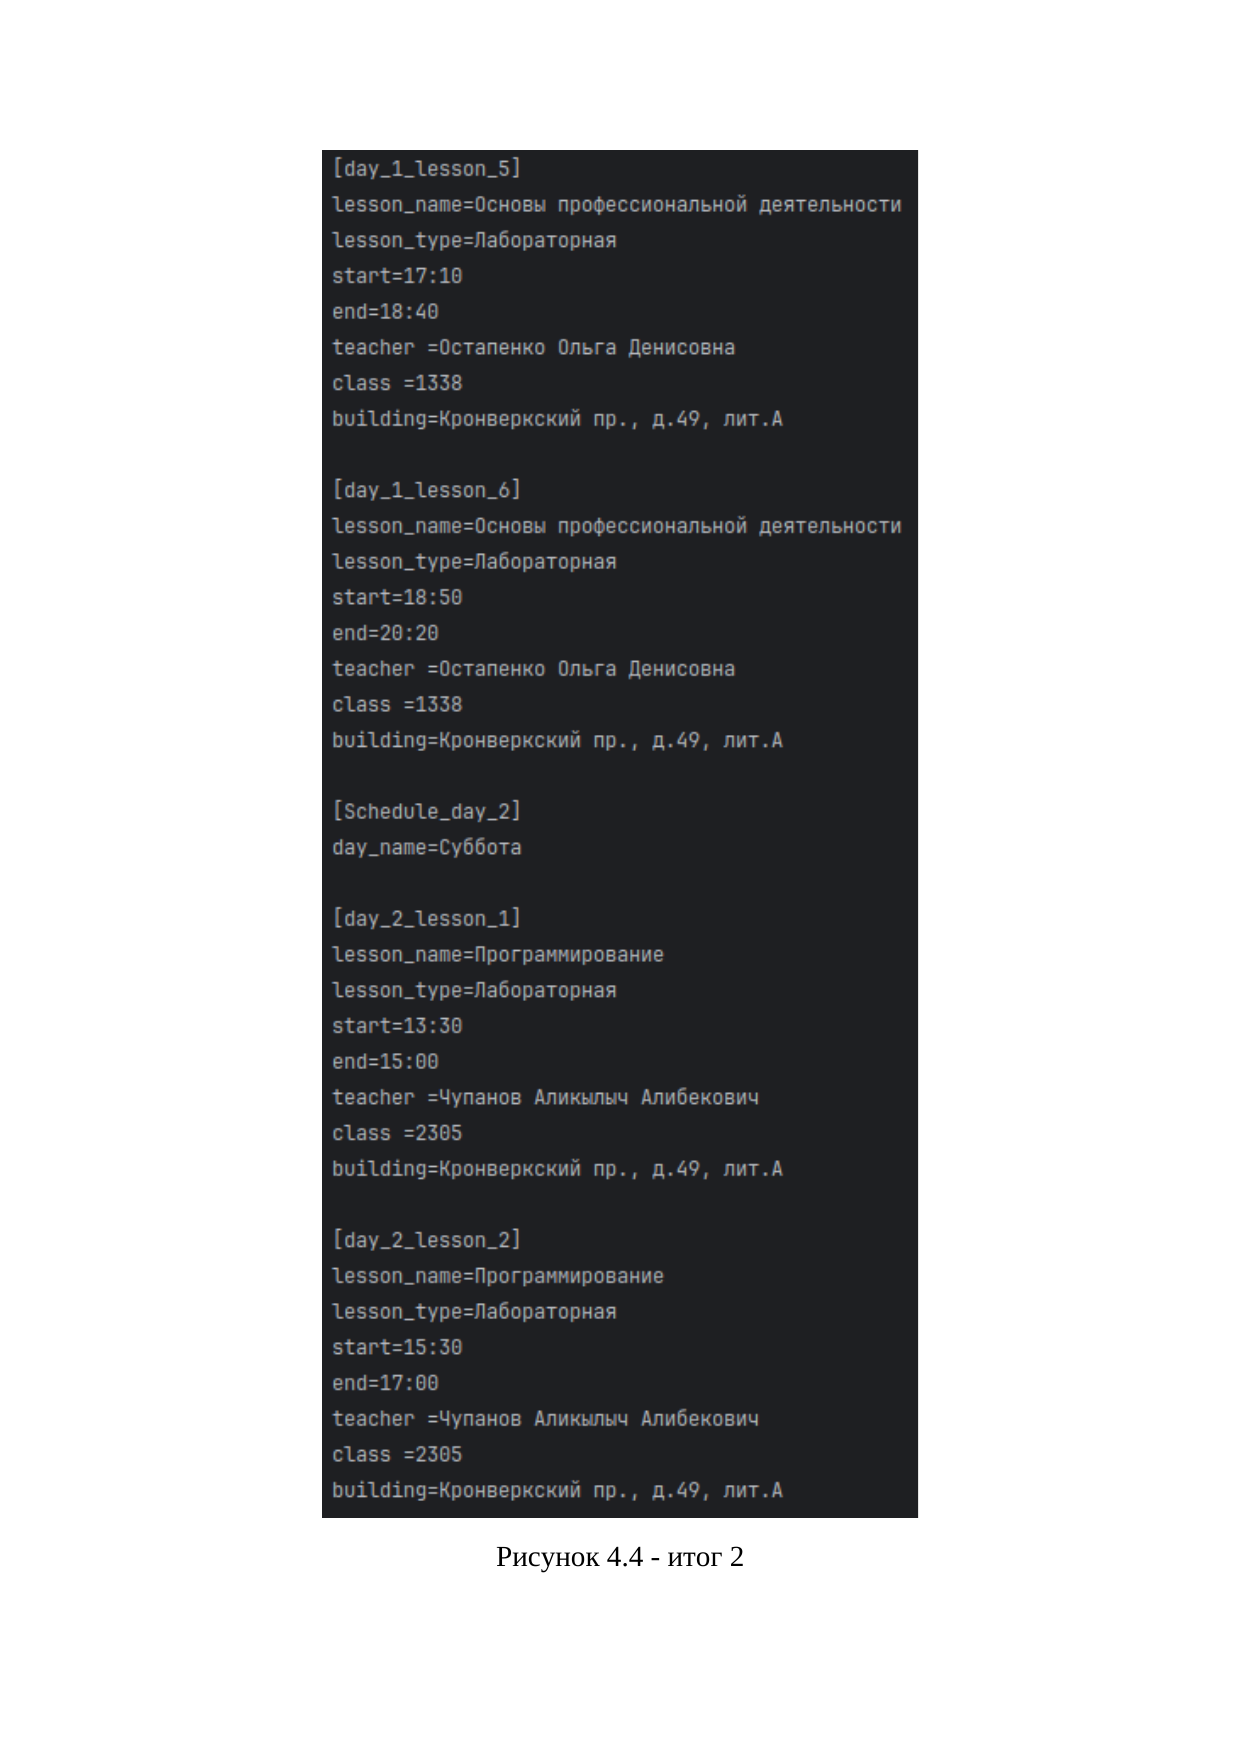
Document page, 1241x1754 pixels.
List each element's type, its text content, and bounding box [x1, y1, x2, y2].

text Рисунок 4.4 - итог 2 [150, 1539, 1090, 1573]
